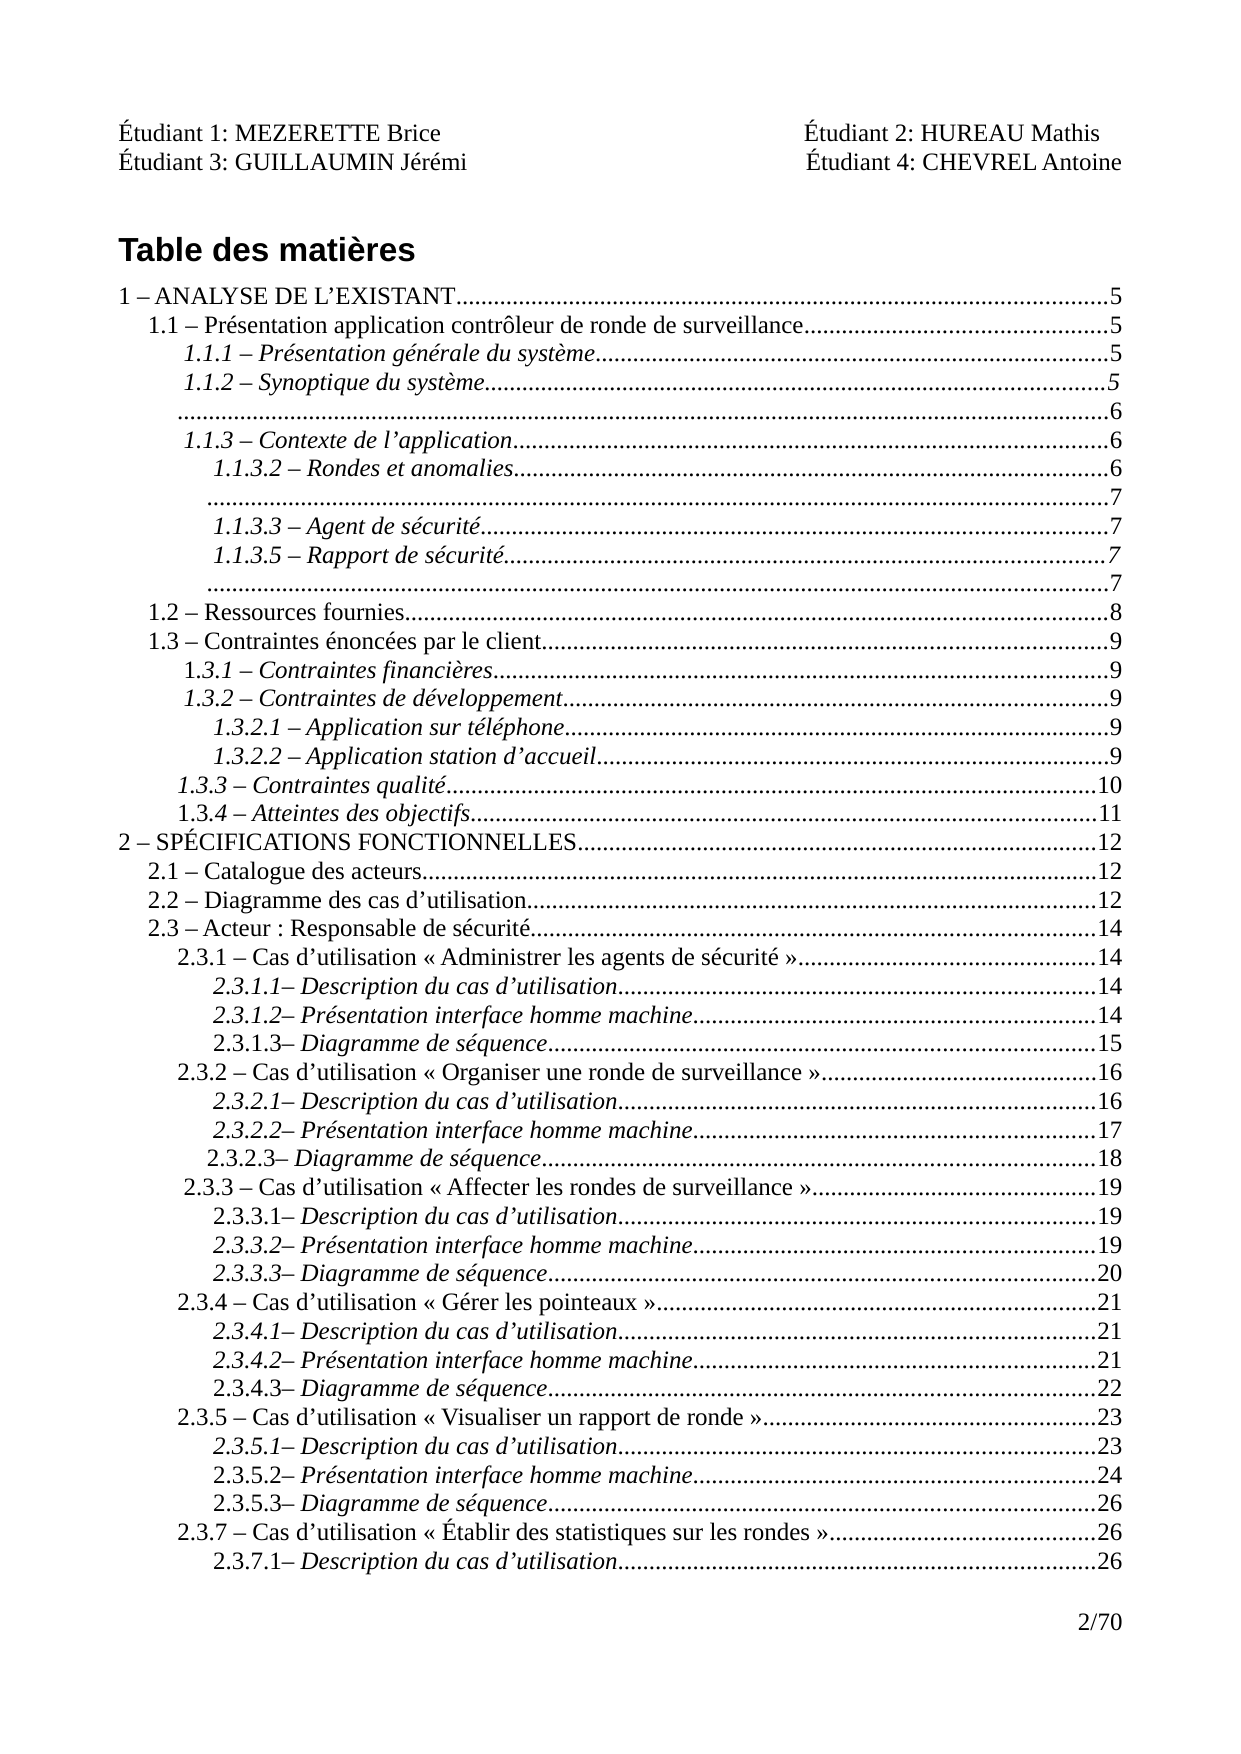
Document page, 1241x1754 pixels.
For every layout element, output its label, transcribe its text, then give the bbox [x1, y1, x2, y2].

text 2.3.3.1– Description du cas d’utilisation 19 [207, 1201, 1122, 1230]
text 2.3.3.3– Diagramme de séquence 20 [207, 1258, 1122, 1287]
text 2.3.2 – Cas d’utilisation « Organiser une ronde de surveillance » 16 [177, 1057, 1122, 1086]
text 1.3.2.2 – Application station d’accueil 9 [207, 741, 1122, 770]
text 7 [207, 568, 1122, 597]
text 1.1.3 – Contexte de l’application 6 [177, 425, 1122, 453]
text 2.3.4.2– Présentation interface homme machine 21 [207, 1345, 1122, 1373]
text 2.3.1 – Cas d’utilisation « Administrer les agents de sécurité » 14 [177, 942, 1122, 971]
text 1.3.2.1 – Application sur téléphone 9 [207, 712, 1122, 741]
text 2.3.1.1– Description du cas d’utilisation 14 [207, 971, 1122, 1000]
text 2.3.7 – Cas d’utilisation « Établir des statistiques sur les rondes » 26 [177, 1517, 1122, 1546]
text 2.3.2.2– Présentation interface homme machine 17 [207, 1115, 1122, 1143]
text 2.3.7.1– Description du cas d’utilisation 26 [207, 1546, 1122, 1575]
text 6 [177, 396, 1122, 425]
text 1.1.3.2 – Rondes et anomalies 6 [207, 453, 1122, 482]
text 1.1.3.5 – Rapport de sécurité 7 [207, 540, 1122, 568]
text 2.3.3.2– Présentation interface homme machine 19 [207, 1230, 1122, 1258]
text 1.3.4 – Atteintes des objectifs 11 [177, 798, 1122, 827]
text 2.3.4.3– Diagramme de séquence 22 [207, 1373, 1122, 1402]
text 2.3.5 – Cas d’utilisation « Visualiser un rapport de ronde » 23 [177, 1402, 1122, 1431]
text 1.3 – Contraintes énoncées par le client 9 [148, 626, 1122, 655]
text 2.3.5.2– Présentation interface homme machine 24 [207, 1460, 1122, 1488]
text 2.3 – Acteur : Responsable de sécurité 14 [148, 913, 1122, 942]
text 1.1.2 – Synoptique du système 5 [177, 367, 1122, 396]
text 2.3.4.1– Description du cas d’utilisation 21 [207, 1316, 1122, 1345]
text 2.3.3 – Cas d’utilisation « Affecter les rondes de surveillance » 19 [177, 1172, 1122, 1201]
text 2.3.1.3– Diagramme de séquence 15 [207, 1028, 1122, 1057]
text 1.3.2 – Contraintes de développement 9 [177, 683, 1122, 712]
text 1 – ANALYSE DE L’EXISTANT 5 [118, 281, 1122, 310]
text 1.3.3 – Contraintes qualité 10 [177, 770, 1122, 798]
text 1.3.1 – Contraintes financières 9 [177, 655, 1122, 683]
text 2.1 – Catalogue des acteurs 12 [148, 856, 1122, 885]
text 2 – SPÉCIFICATIONS FONCTIONNELLES 12 [118, 827, 1122, 856]
subtitle Table des matières [118, 230, 1122, 268]
text 1.1 – Présentation application contrôleur de ronde de surveillance 5 [148, 310, 1122, 338]
text 2.3.4 – Cas d’utilisation « Gérer les pointeaux » 21 [177, 1287, 1122, 1316]
text 2.3.2.3– Diagramme de séquence 18 [207, 1143, 1122, 1172]
text 2.3.2.1– Description du cas d’utilisation 16 [207, 1086, 1122, 1115]
text 2.3.1.2– Présentation interface homme machine 14 [207, 1000, 1122, 1028]
text 7 [207, 482, 1122, 511]
text 2.2 – Diagramme des cas d’utilisation 12 [148, 885, 1122, 913]
text 1.2 – Ressources fournies 8 [148, 597, 1122, 626]
text 2.3.5.3– Diagramme de séquence 26 [207, 1488, 1122, 1517]
text 1.1.1 – Présentation générale du système 5 [177, 338, 1122, 367]
text 1.1.3.3 – Agent de sécurité 7 [207, 511, 1122, 540]
text 2.3.5.1– Description du cas d’utilisation 23 [207, 1431, 1122, 1460]
